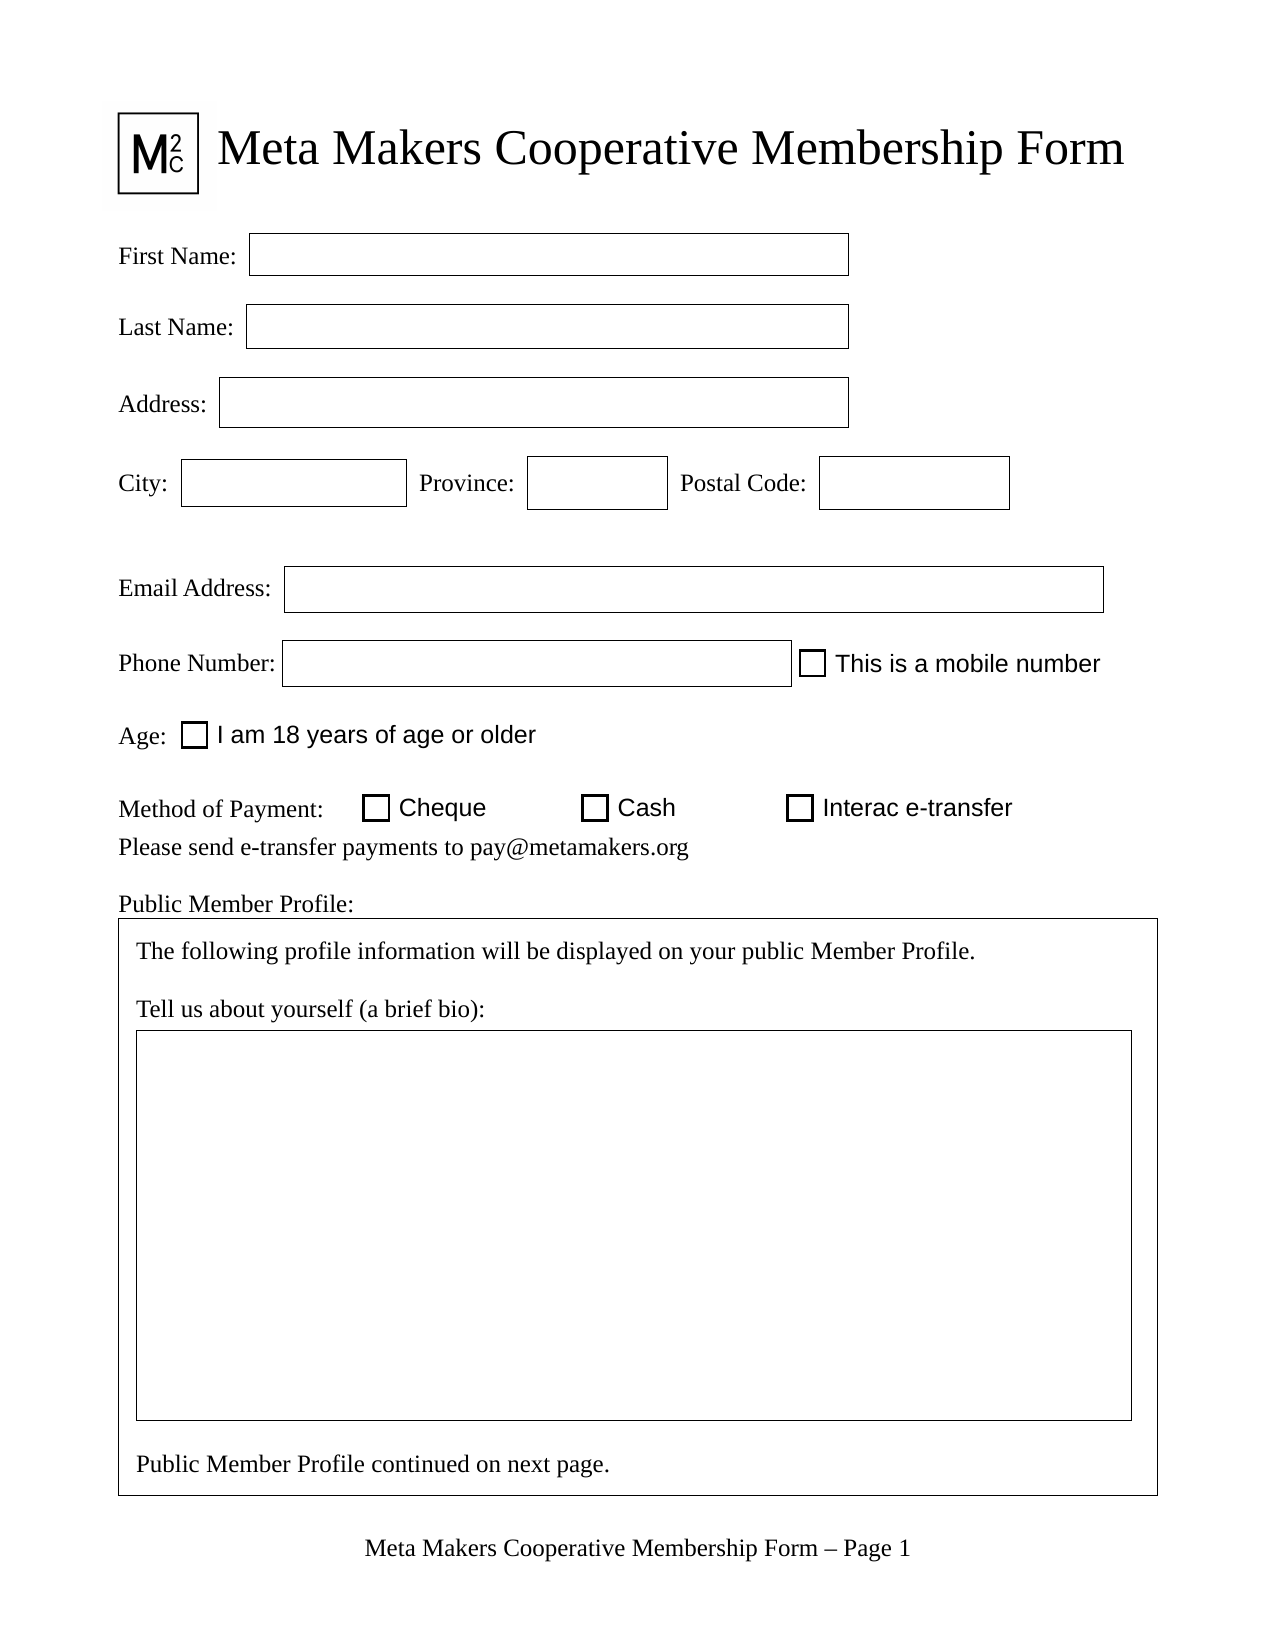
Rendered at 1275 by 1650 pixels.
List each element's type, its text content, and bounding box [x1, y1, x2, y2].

text [849, 377, 1157, 427]
text [849, 304, 1157, 348]
text Address: [118, 377, 219, 427]
text City: Province: [118, 456, 527, 509]
text Method of Payment: [118, 784, 361, 832]
text Method of Payment: [580, 784, 1157, 832]
text Phone Number: [118, 641, 282, 686]
text Meta Makers Cooperative Membership Form [217, 118, 1157, 176]
text Phone Number: [792, 641, 1157, 686]
text First Name: [118, 233, 249, 275]
text Email Address: [118, 566, 284, 612]
text [849, 233, 1157, 275]
text [1104, 566, 1157, 612]
text Please send e-transfer payments to pay@metamakers.org [118, 832, 1157, 861]
text Age: [118, 715, 179, 755]
text [1010, 456, 1157, 509]
text Postal Code: [668, 456, 819, 509]
text Public Member Profile: [118, 889, 1157, 918]
text [608, 715, 1157, 755]
text Last Name: [118, 304, 246, 348]
table_header The following profile information will be displayed on your public Member Profile. Tell us about yourself (a brief bio): Public Member Profile continued on next page. [119, 919, 1157, 1495]
picture [101, 101, 217, 211]
